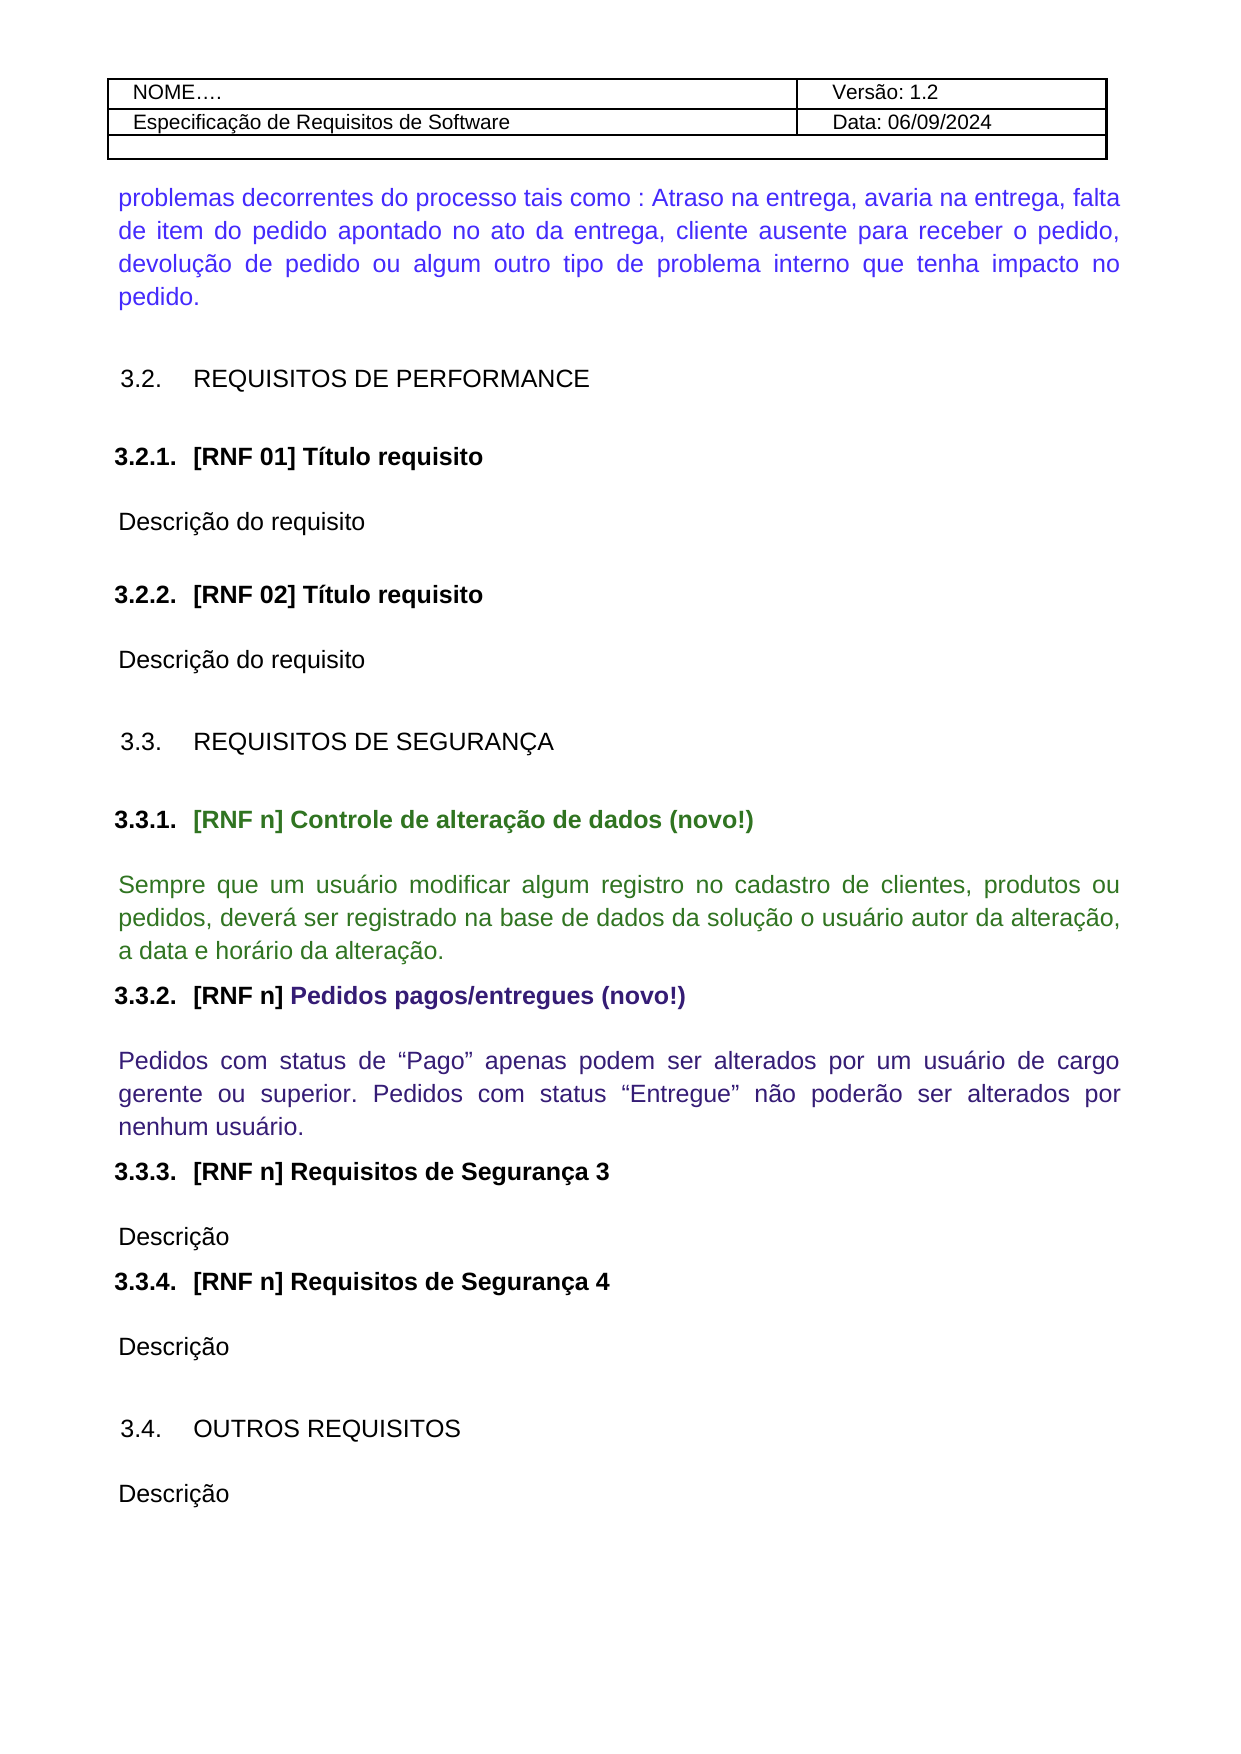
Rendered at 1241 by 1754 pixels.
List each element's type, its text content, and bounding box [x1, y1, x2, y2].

subtitle REQUISITOS DE SEGURANÇA [118, 727, 1122, 756]
text Sempre que um usuário modificar algum registro no cadastro de clientes, produtos ou pedidos, deverá ser registrado na base de dados da solução o usuário autor da alteração, a data e horário da alteração. [118, 870, 1122, 965]
text Deverá ser possível registrar uma intercorrência “se houver” em um pedido, este registro deverá estar relacionado diretamente a um pedido, facilitando a identificação de problemas decorrentes do processo tais como : Atraso na entrega, avaria na entrega, falta de item do pedido apontado no ato da entrega, cliente ausente para receber o pedido, devolução de pedido ou algum outro tipo de problema interno que tenha impacto no pedido. [118, 118, 796, 134]
text Descrição [118, 1222, 1122, 1251]
subtitle [RNF 02] Título requisito [103, 581, 1122, 609]
text Descrição [118, 1479, 1122, 1508]
subtitle [RNF n] Controle de alteração de dados (novo!) [103, 805, 1122, 834]
text Descrição [118, 1332, 1122, 1361]
subtitle [RNF 01] Título requisito [103, 442, 1122, 471]
text Descrição do requisito [118, 506, 1122, 535]
subtitle [RNF n] Pedidos pagos/entregues (novo!) [103, 981, 1122, 1010]
text Deverá ser possível registrar uma intercorrência “se houver” em um pedido, este registro deverá estar relacionado diretamente a um pedido, facilitando a identificação de problemas decorrentes do processo tais como : Atraso na entrega, avaria na entrega, falta de item do pedido apontado no ato da entrega, cliente ausente para receber o pedido, devolução de pedido ou algum outro tipo de problema interno que tenha impacto no pedido. [118, 136, 1105, 158]
subtitle OUTROS REQUISITOS [118, 1414, 1122, 1443]
subtitle REQUISITOS DE PERFORMANCE [118, 364, 1122, 393]
text Descrição do requisito [118, 645, 1122, 674]
subtitle [RNF n] Requisitos de Segurança 3 [103, 1157, 1122, 1186]
text Pedidos com status de “Pago” apenas podem ser alterados por um usuário de cargo gerente ou superior. Pedidos com status “Entregue” não poderão ser alterados por nenhum usuário. [118, 1046, 1122, 1141]
subtitle [RNF n] Requisitos de Segurança 4 [103, 1267, 1122, 1296]
text Deverá ser possível registrar uma intercorrência “se houver” em um pedido, este registro deverá estar relacionado diretamente a um pedido, facilitando a identificação de problemas decorrentes do processo tais como : Atraso na entrega, avaria na entrega, falta de item do pedido apontado no ato da entrega, cliente ausente para receber o pedido, devolução de pedido ou algum outro tipo de problema interno que tenha impacto no pedido. [118, 118, 1122, 310]
